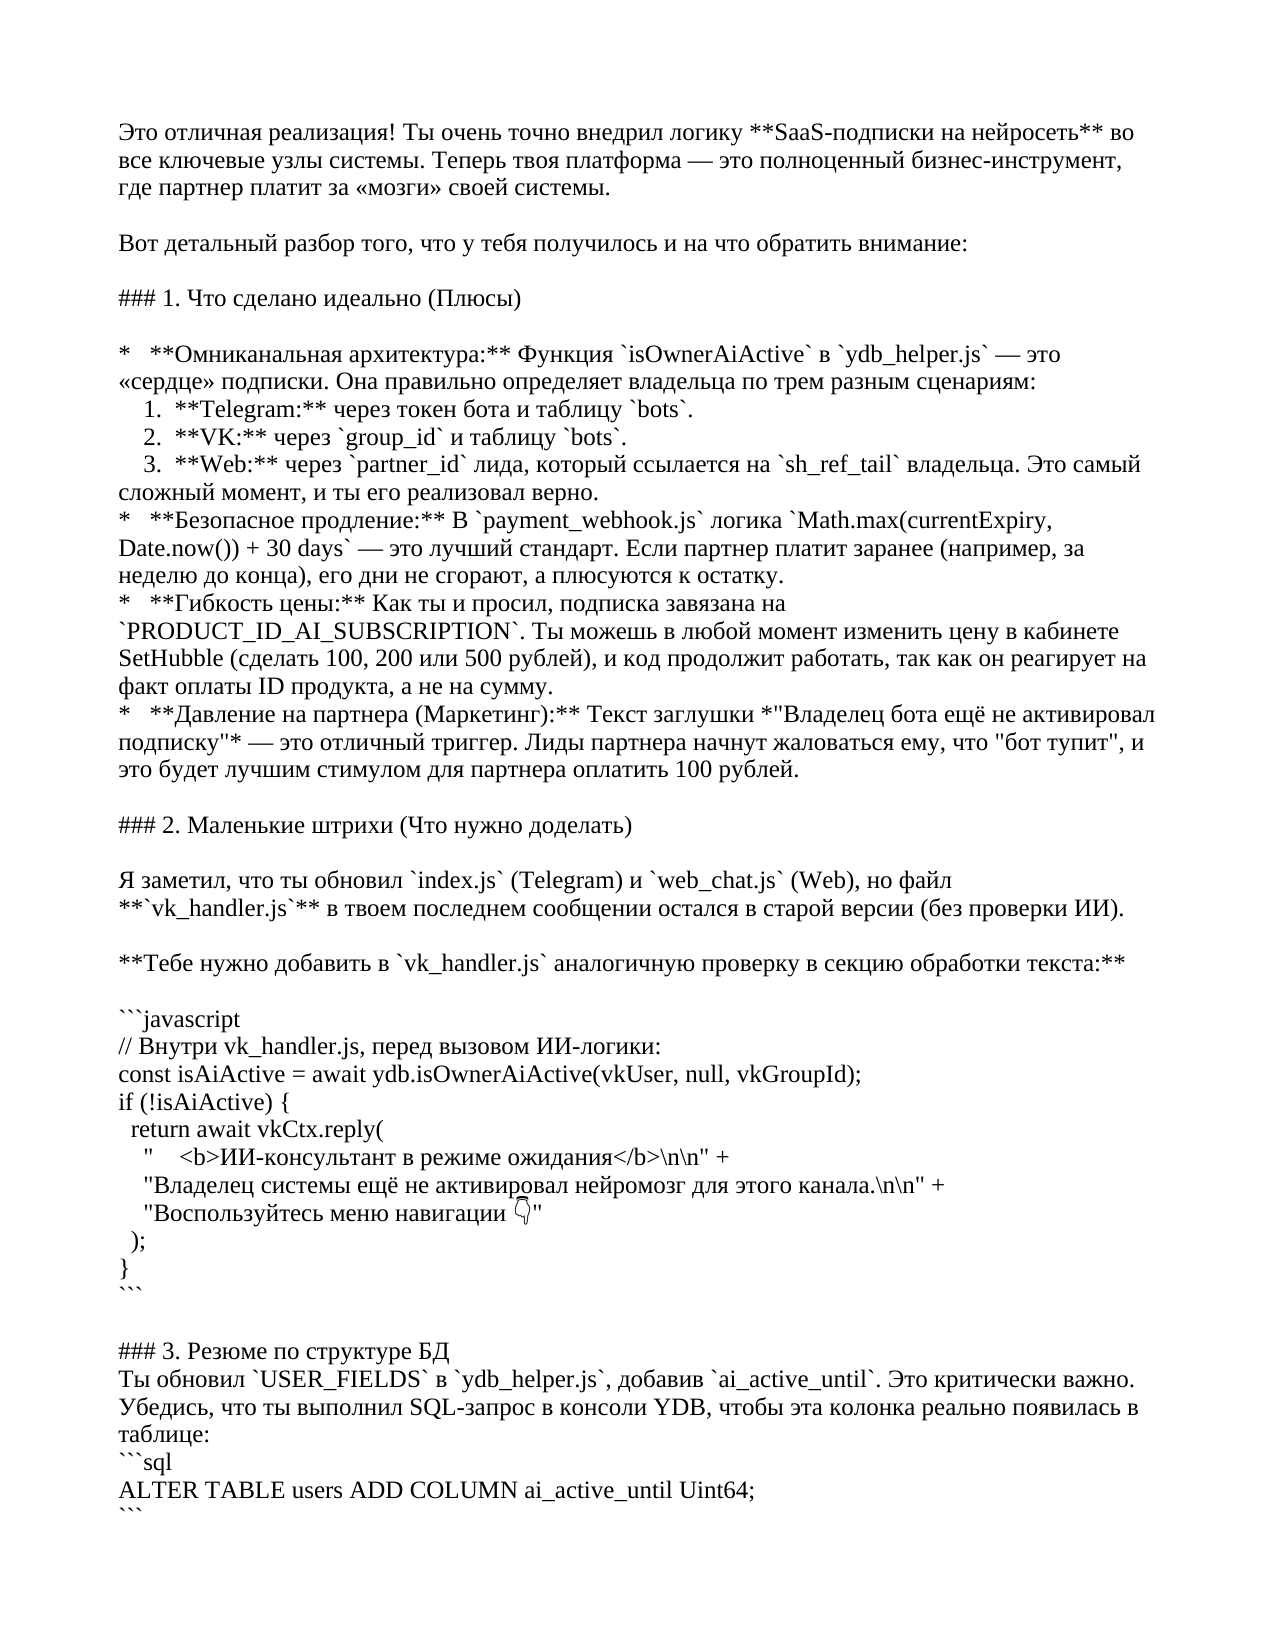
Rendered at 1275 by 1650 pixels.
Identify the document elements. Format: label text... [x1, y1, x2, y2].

text const isAiActive = await ydb.isOwnerAiActive(vkUser, null, vkGroupId); [118, 1060, 1157, 1088]
text **Тебе нужно добавить в `vk_handler.js` аналогичную проверку в секцию обработки текста:** [118, 949, 1157, 977]
text ```sql [118, 1448, 1157, 1476]
text 3. **Web:** через `partner_id` лида, который ссылается на `sh_ref_tail` владельца. Это самый сложный момент, и ты его реализовал верно. [118, 451, 1157, 506]
text "🤖 <b>ИИ-консультант в режиме ожидания</b>\n\n" + [118, 1143, 1157, 1171]
text } [118, 1254, 1157, 1282]
text * **Омниканальная архитектура:** Функция `isOwnerAiActive` в `ydb_helper.js` — это «сердце» подписки. Она правильно определяет владельца по трем разным сценариям: [118, 340, 1157, 395]
text ### 2. Маленькие штрихи (Что нужно доделать) [118, 811, 1157, 838]
text * **Давление на партнера (Маркетинг):** Текст заглушки *"Владелец бота ещё не активировал подписку"* — это отличный триггер. Лиды партнера начнут жаловаться ему, что "бот тупит", и это будет лучшим стимулом для партнера оплатить 100 рублей. [118, 700, 1157, 783]
text Это отличная реализация! Ты очень точно внедрил логику **SaaS-подписки на нейросеть** во все ключевые узлы системы. Теперь твоя платформа — это полноценный бизнес-инструмент, где партнер платит за «мозги» своей системы. [118, 118, 1157, 201]
text ); [118, 1226, 1157, 1254]
text ```javascript [118, 1005, 1157, 1032]
text Я заметил, что ты обновил `index.js` (Telegram) и `web_chat.js` (Web), но файл **`vk_handler.js`** в твоем последнем сообщении остался в старой версии (без проверки ИИ). [118, 866, 1157, 922]
text if (!isAiActive) { [118, 1088, 1157, 1116]
text "Владелец системы ещё не активировал нейромозг для этого канала.\n\n" + [118, 1171, 1157, 1199]
text ### 1. Что сделано идеально (Плюсы) [118, 284, 1157, 312]
text ALTER TABLE users ADD COLUMN ai_active_until Uint64; [118, 1476, 1157, 1503]
text Вот детальный разбор того, что у тебя получилось и на что обратить внимание: [118, 229, 1157, 257]
text * **Гибкость цены:** Как ты и просил, подписка завязана на `PRODUCT_ID_AI_SUBSCRIPTION`. Ты можешь в любой момент изменить цену в кабинете SetHubble (сделать 100, 200 или 500 рублей), и код продолжит работать, так как он реагирует на факт оплаты ID продукта, а не на сумму. [118, 589, 1157, 700]
text ### 3. Резюме по структуре БД [118, 1337, 1157, 1365]
text return await vkCtx.reply( [118, 1116, 1157, 1143]
text ``` [118, 1503, 1157, 1531]
text 1. **Telegram:** через токен бота и таблицу `bots`. [118, 395, 1157, 423]
text ``` [118, 1282, 1157, 1309]
text * **Безопасное продление:** В `payment_webhook.js` логика `Math.max(currentExpiry, Date.now()) + 30 days` — это лучший стандарт. Если партнер платит заранее (например, за неделю до конца), его дни не сгорают, а плюсуются к остатку. [118, 506, 1157, 589]
text // Внутри vk_handler.js, перед вызовом ИИ-логики: [118, 1032, 1157, 1060]
text 2. **VK:** через `group_id` и таблицу `bots`. [118, 423, 1157, 451]
text "Воспользуйтесь меню навигации 👇" [118, 1199, 1157, 1226]
text Ты обновил `USER_FIELDS` в `ydb_helper.js`, добавив `ai_active_until`. Это критически важно. Убедись, что ты выполнил SQL-запрос в консоли YDB, чтобы эта колонка реально появилась в таблице: [118, 1365, 1157, 1448]
